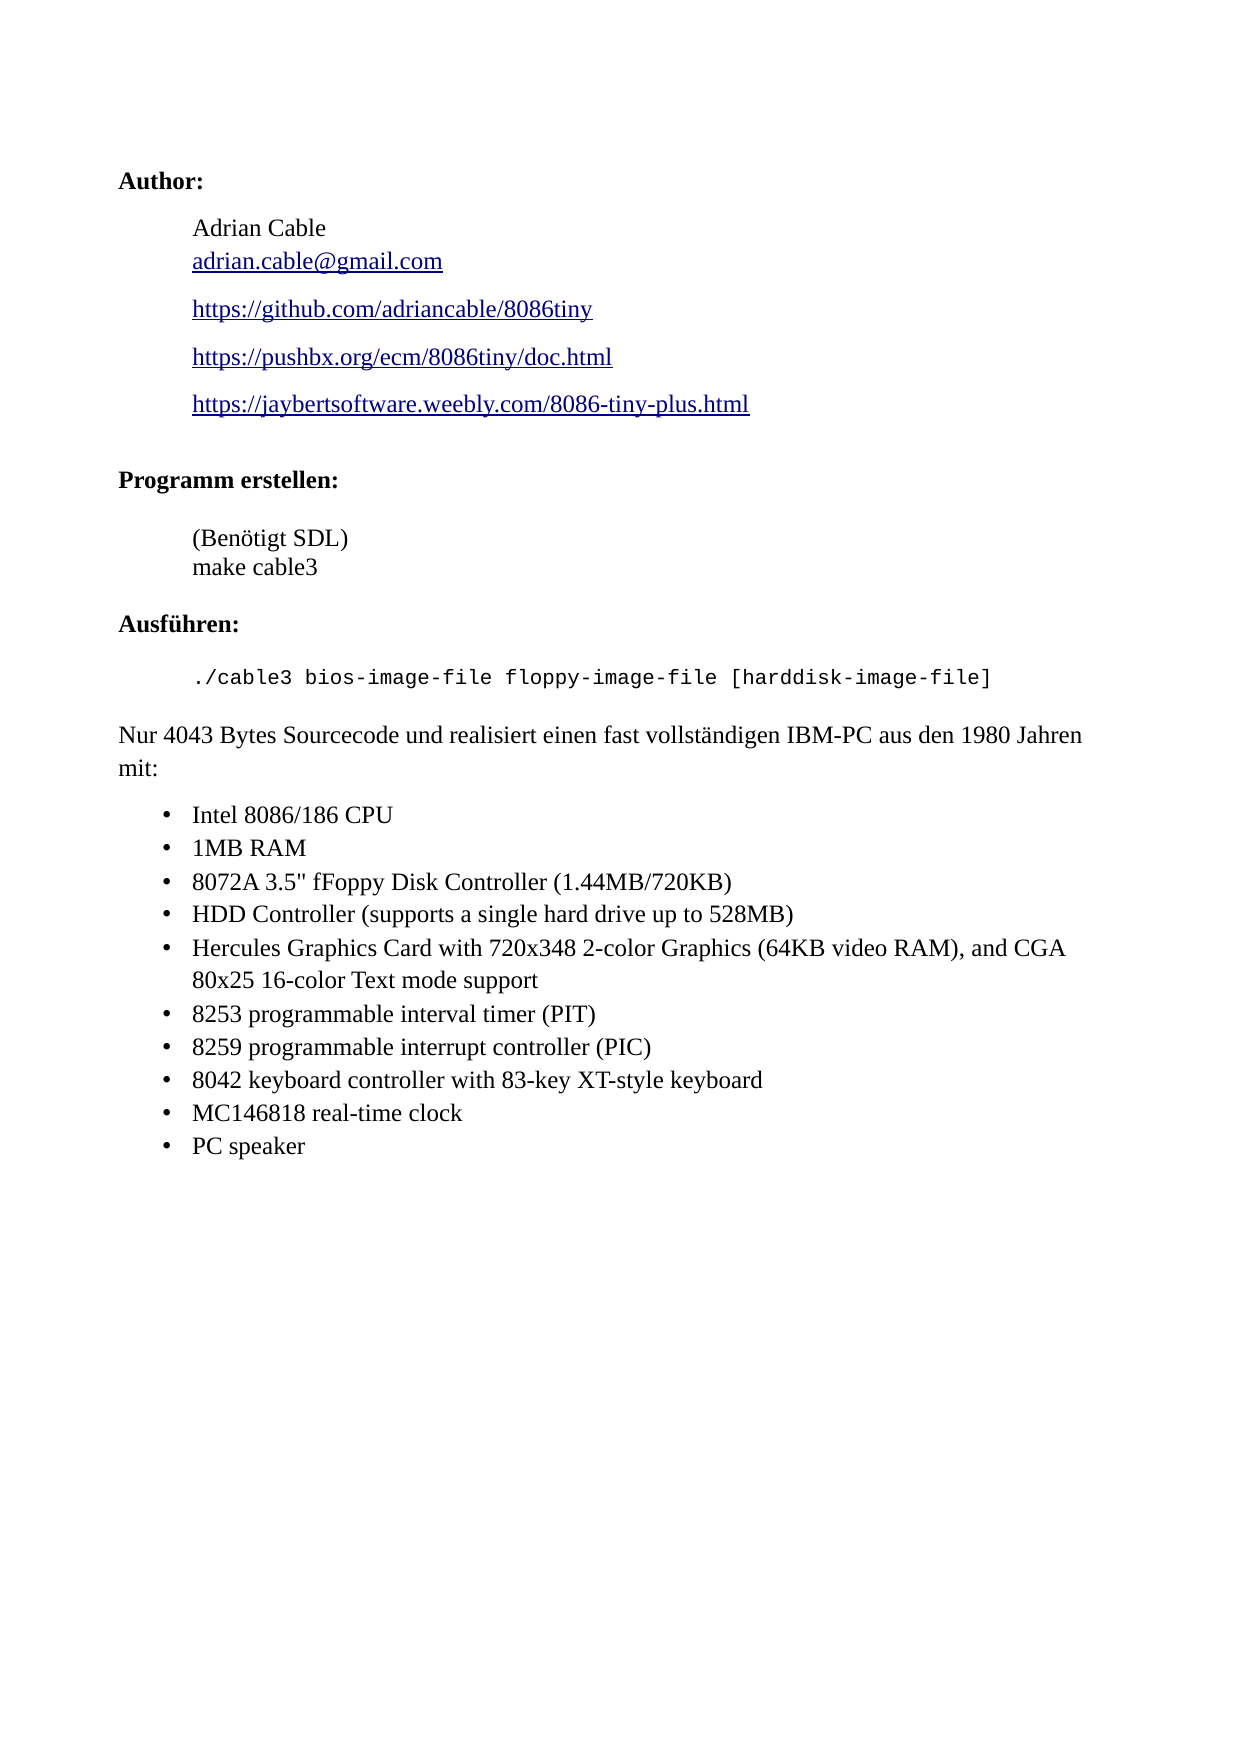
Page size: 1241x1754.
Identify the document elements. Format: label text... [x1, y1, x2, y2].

text https://jaybertsoftware.weebly.com/8086-tiny-plus.html [118, 389, 1122, 418]
list 8253 programmable interval timer (PIT) [162, 999, 1122, 1027]
text https://github.com/adriancable/8086tiny [118, 294, 1122, 323]
list 8072A 3.5" fFoppy Disk Controller (1.44MB/720KB) [162, 867, 1122, 895]
list MC146818 real-time clock [162, 1098, 1122, 1126]
list 1MB RAM [162, 833, 1122, 862]
text Author: [118, 166, 1122, 194]
list HDD Controller (supports a single hard drive up to 528MB) [162, 899, 1122, 928]
text Programm erstellen: [118, 466, 1122, 494]
text https://pushbx.org/ecm/8086tiny/doc.html [118, 342, 1122, 370]
text ./cable3 bios-image-file floppy-image-file [harddisk-image-file] [118, 667, 1122, 690]
text make cable3 [118, 552, 1122, 581]
list Intel 8086/186 CPU [162, 801, 1122, 829]
text Nur 4043 Bytes Sourcecode und realisiert einen fast vollständigen IBM-PC aus den 1980 Jahren mit: [118, 720, 1122, 782]
list Hercules Graphics Card with 720x348 2-color Graphics (64KB video RAM), and CGA 80x25 16-color Text mode support [162, 933, 1122, 994]
text Ausführen: [118, 609, 1122, 638]
list 8042 keyboard controller with 83-key XT-style keyboard [162, 1065, 1122, 1093]
list 8259 programmable interrupt controller (PIC) [162, 1032, 1122, 1060]
text (Benötigt SDL) [118, 523, 1122, 552]
list PC speaker [162, 1131, 1122, 1159]
text Adrian Cable adrian.cable@gmail.com [118, 213, 1122, 275]
